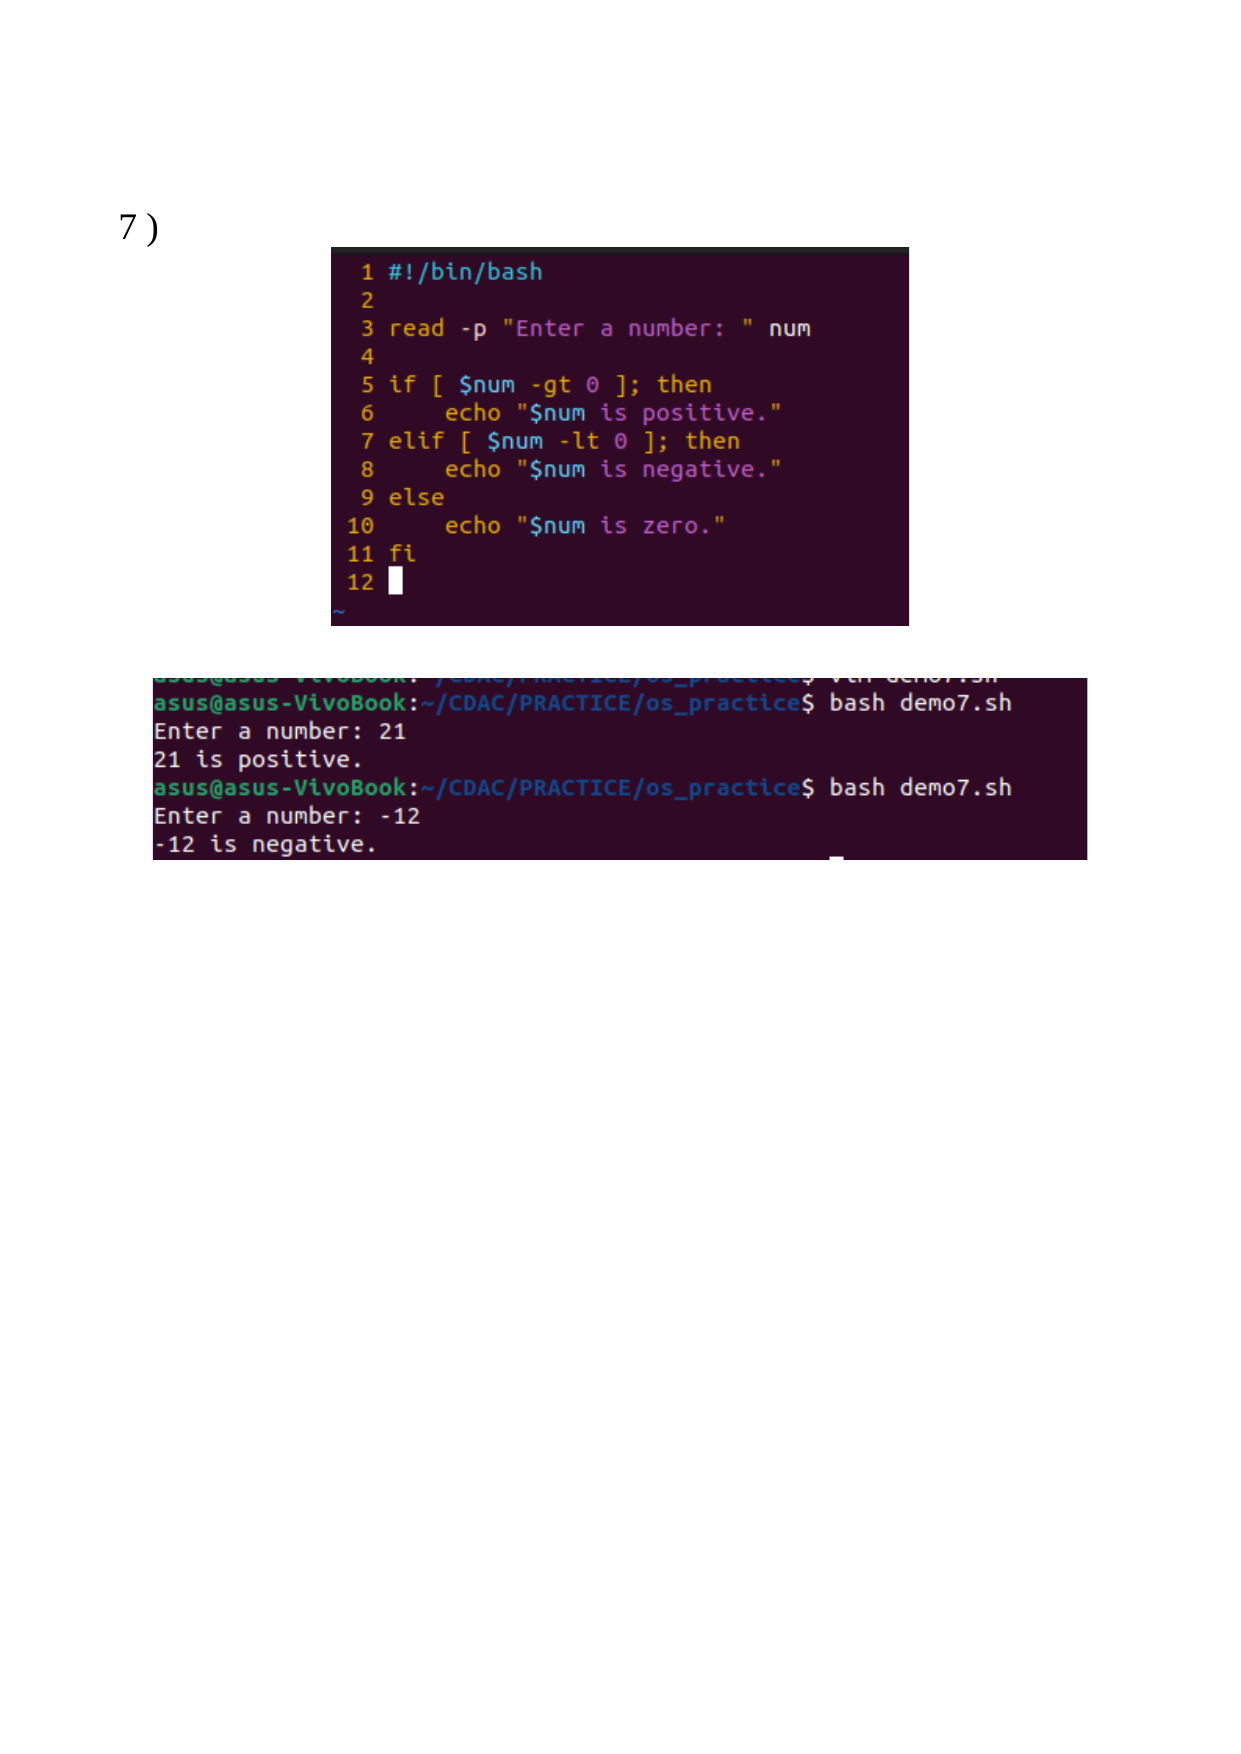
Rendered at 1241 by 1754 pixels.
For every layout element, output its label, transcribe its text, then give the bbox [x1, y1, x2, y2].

picture [152, 678, 1088, 860]
text 7 ) [118, 204, 1122, 247]
picture [331, 247, 910, 626]
